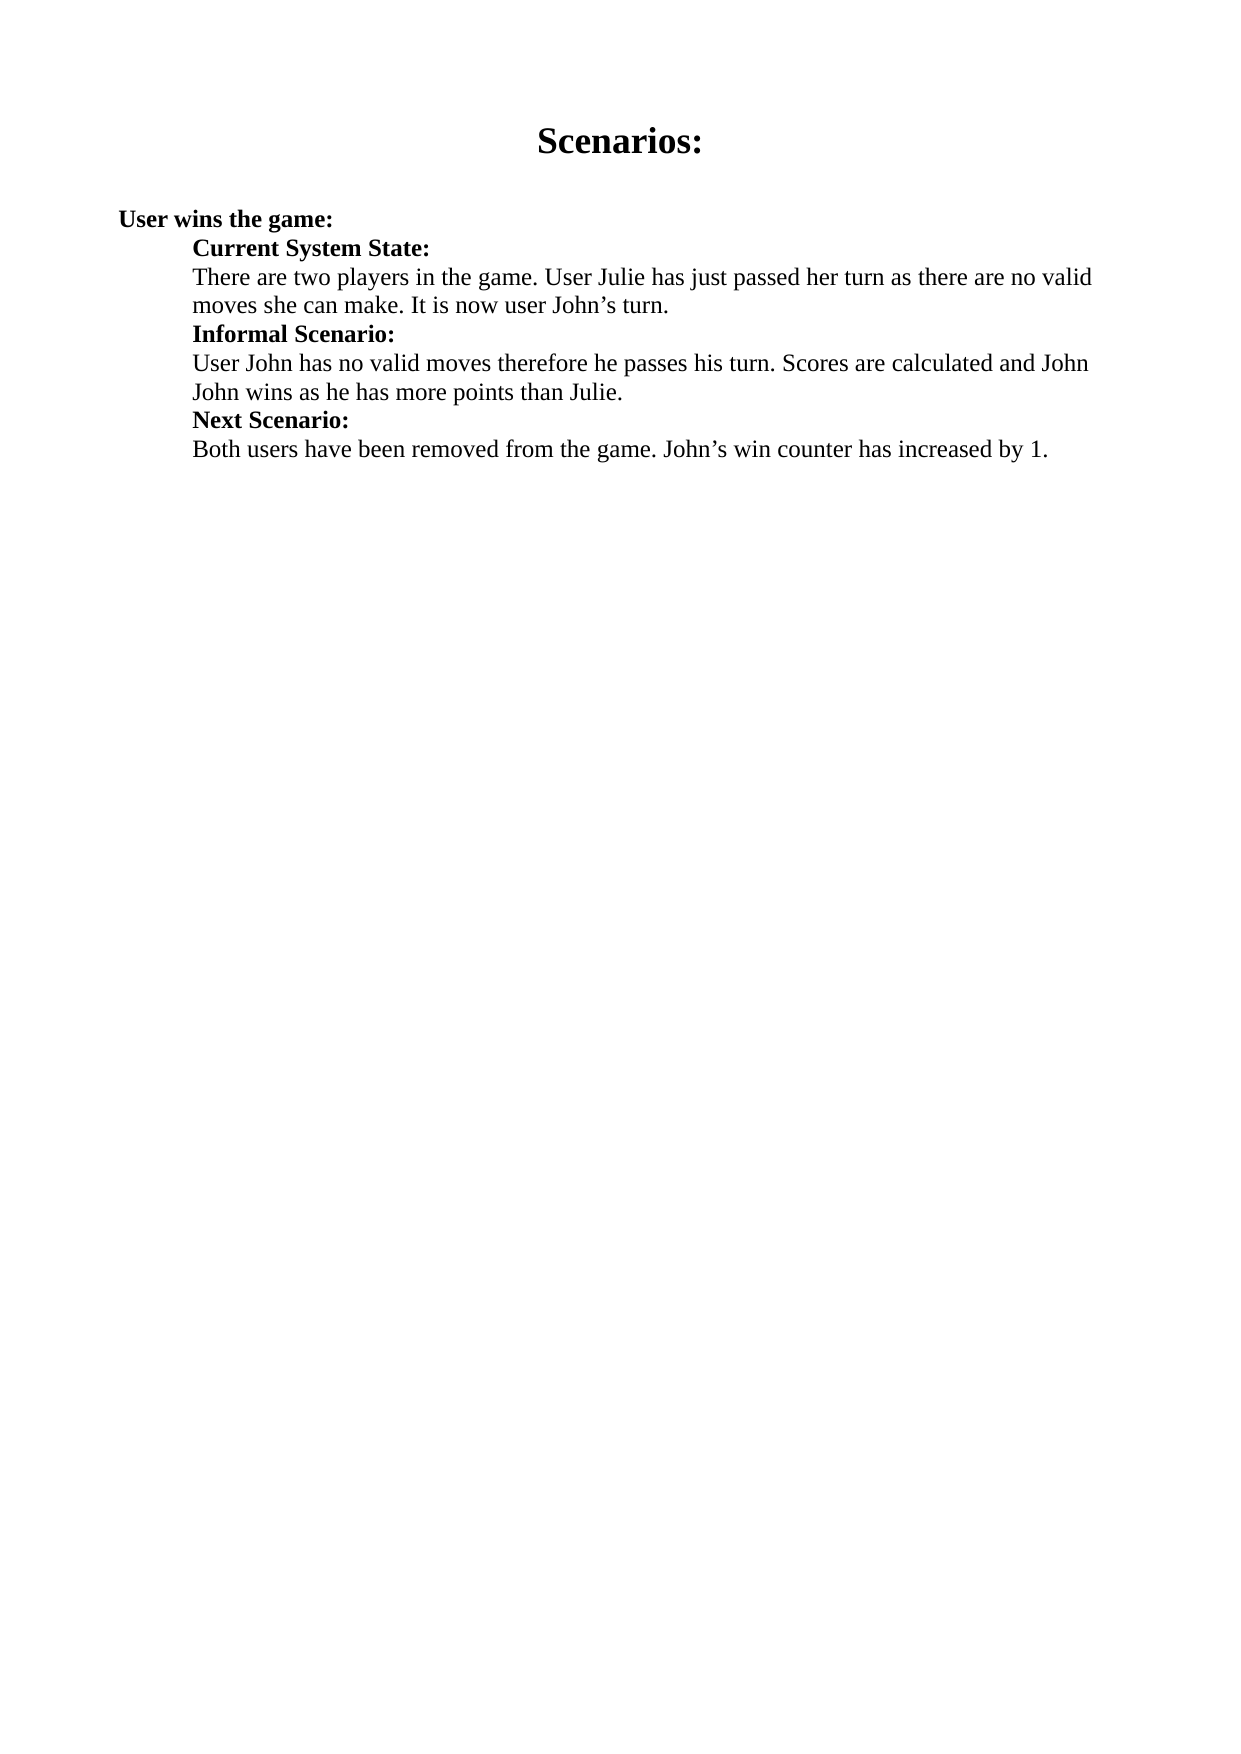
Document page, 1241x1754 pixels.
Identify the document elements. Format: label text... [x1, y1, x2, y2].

text Next Scenario: [118, 406, 1122, 434]
text John wins as he has more points than Julie. [118, 377, 1122, 406]
text Both users have been removed from the game. John’s win counter has increased by 1. [118, 434, 1122, 463]
text Current System State: [118, 233, 1122, 262]
text moves she can make. It is now user John’s turn. [118, 291, 1122, 319]
text User wins the game: [118, 204, 1122, 233]
text There are two players in the game. User Julie has just passed her turn as there are no valid [118, 262, 1122, 291]
text Informal Scenario: [118, 319, 1122, 348]
text Scenarios: [118, 118, 1122, 161]
text User John has no valid moves therefore he passes his turn. Scores are calculated and John [118, 348, 1122, 377]
